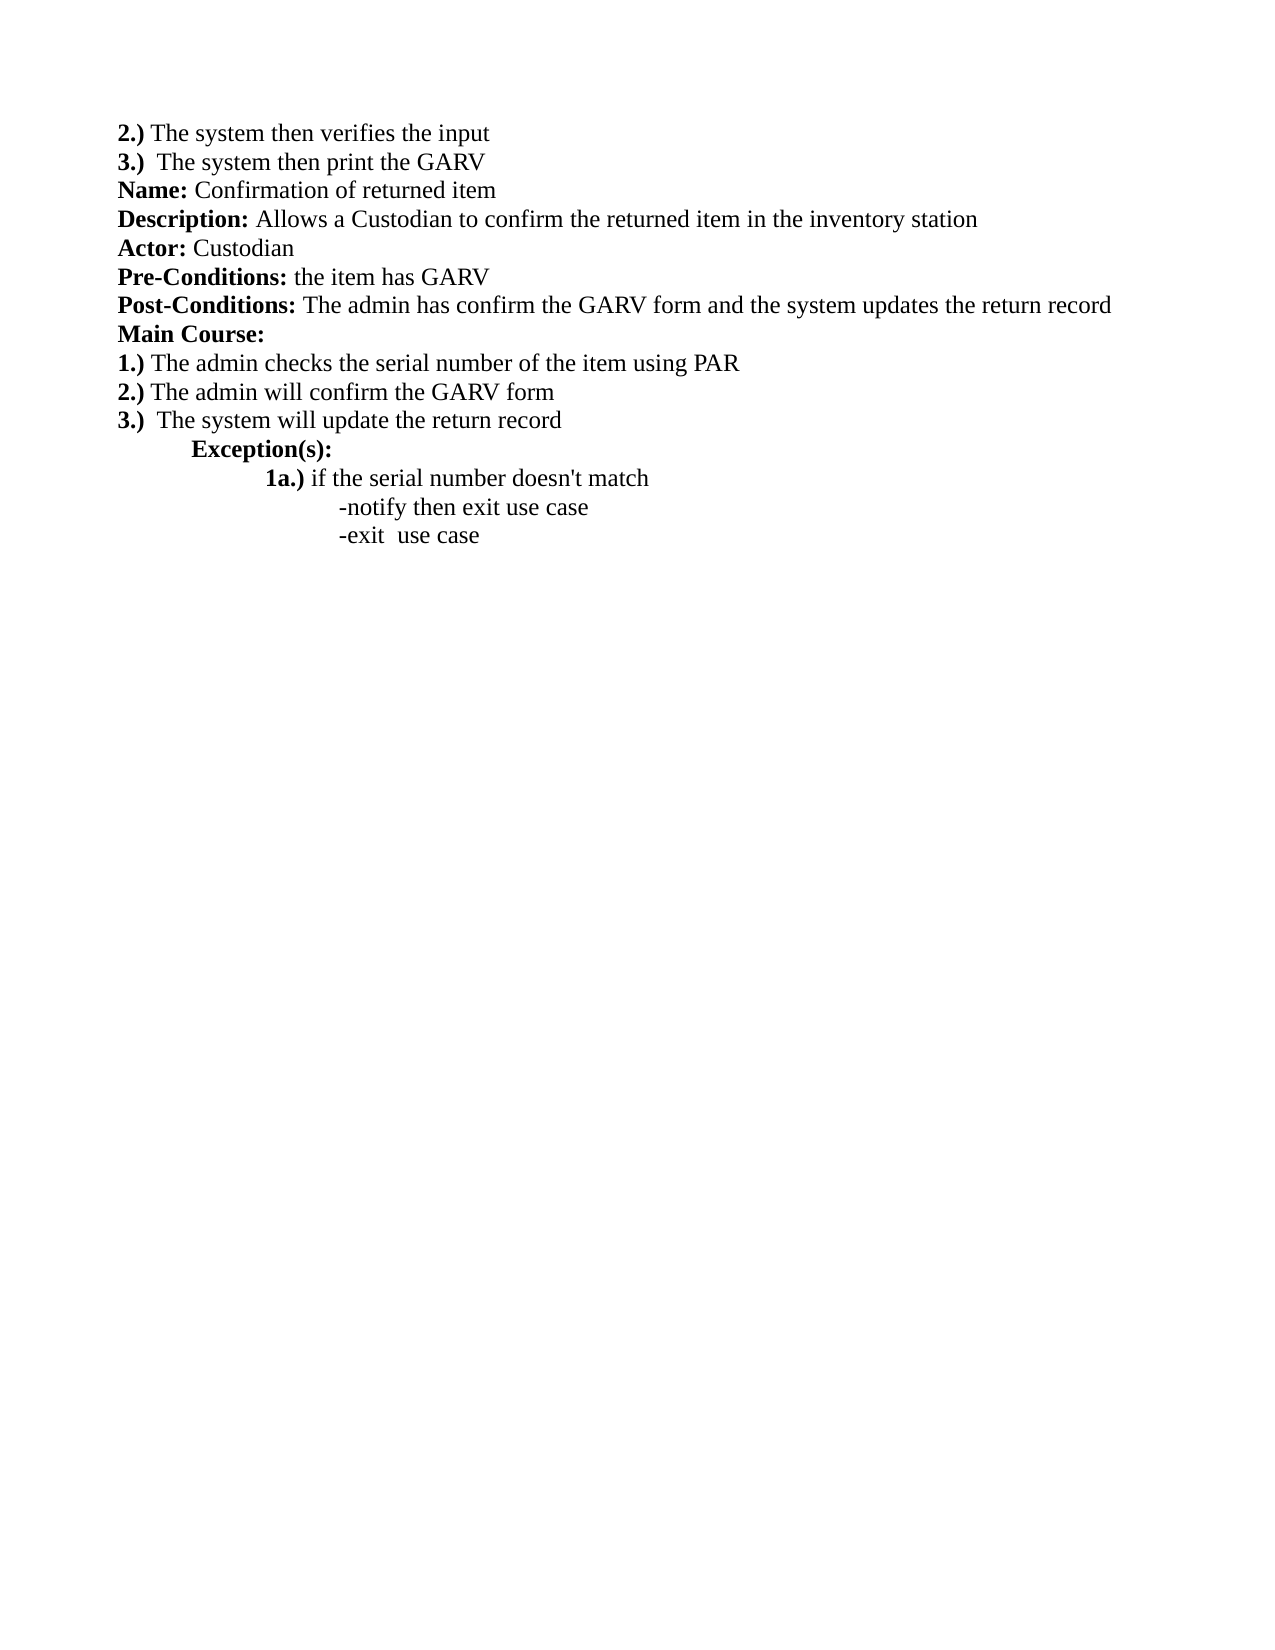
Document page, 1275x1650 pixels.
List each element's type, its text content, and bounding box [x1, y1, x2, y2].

text Name: Confirmation of returned item [117, 176, 1158, 204]
text Main Course: [117, 319, 1158, 348]
text 3.) The system then print the GARV [117, 147, 1158, 176]
text 2.) The admin will confirm the GARV form [117, 377, 1158, 406]
text 1.) The admin checks the serial number of the item using PAR [117, 348, 1158, 377]
text Exception(s): [117, 434, 1158, 463]
text 2.) The system then verifies the input [117, 118, 1158, 147]
text 1a.) if the serial number doesn't match [117, 463, 1158, 492]
text Description: Allows a Custodian to confirm the returned item in the inventory station [117, 204, 1158, 233]
text Actor: Custodian [117, 233, 1158, 262]
text 3.) The system will update the return record [117, 406, 1158, 434]
text -exit use case [117, 521, 1158, 549]
text Pre-Conditions: the item has GARV [117, 262, 1158, 291]
text -notify then exit use case [117, 492, 1158, 521]
text Post-Conditions: The admin has confirm the GARV form and the system updates the return record [117, 291, 1158, 319]
